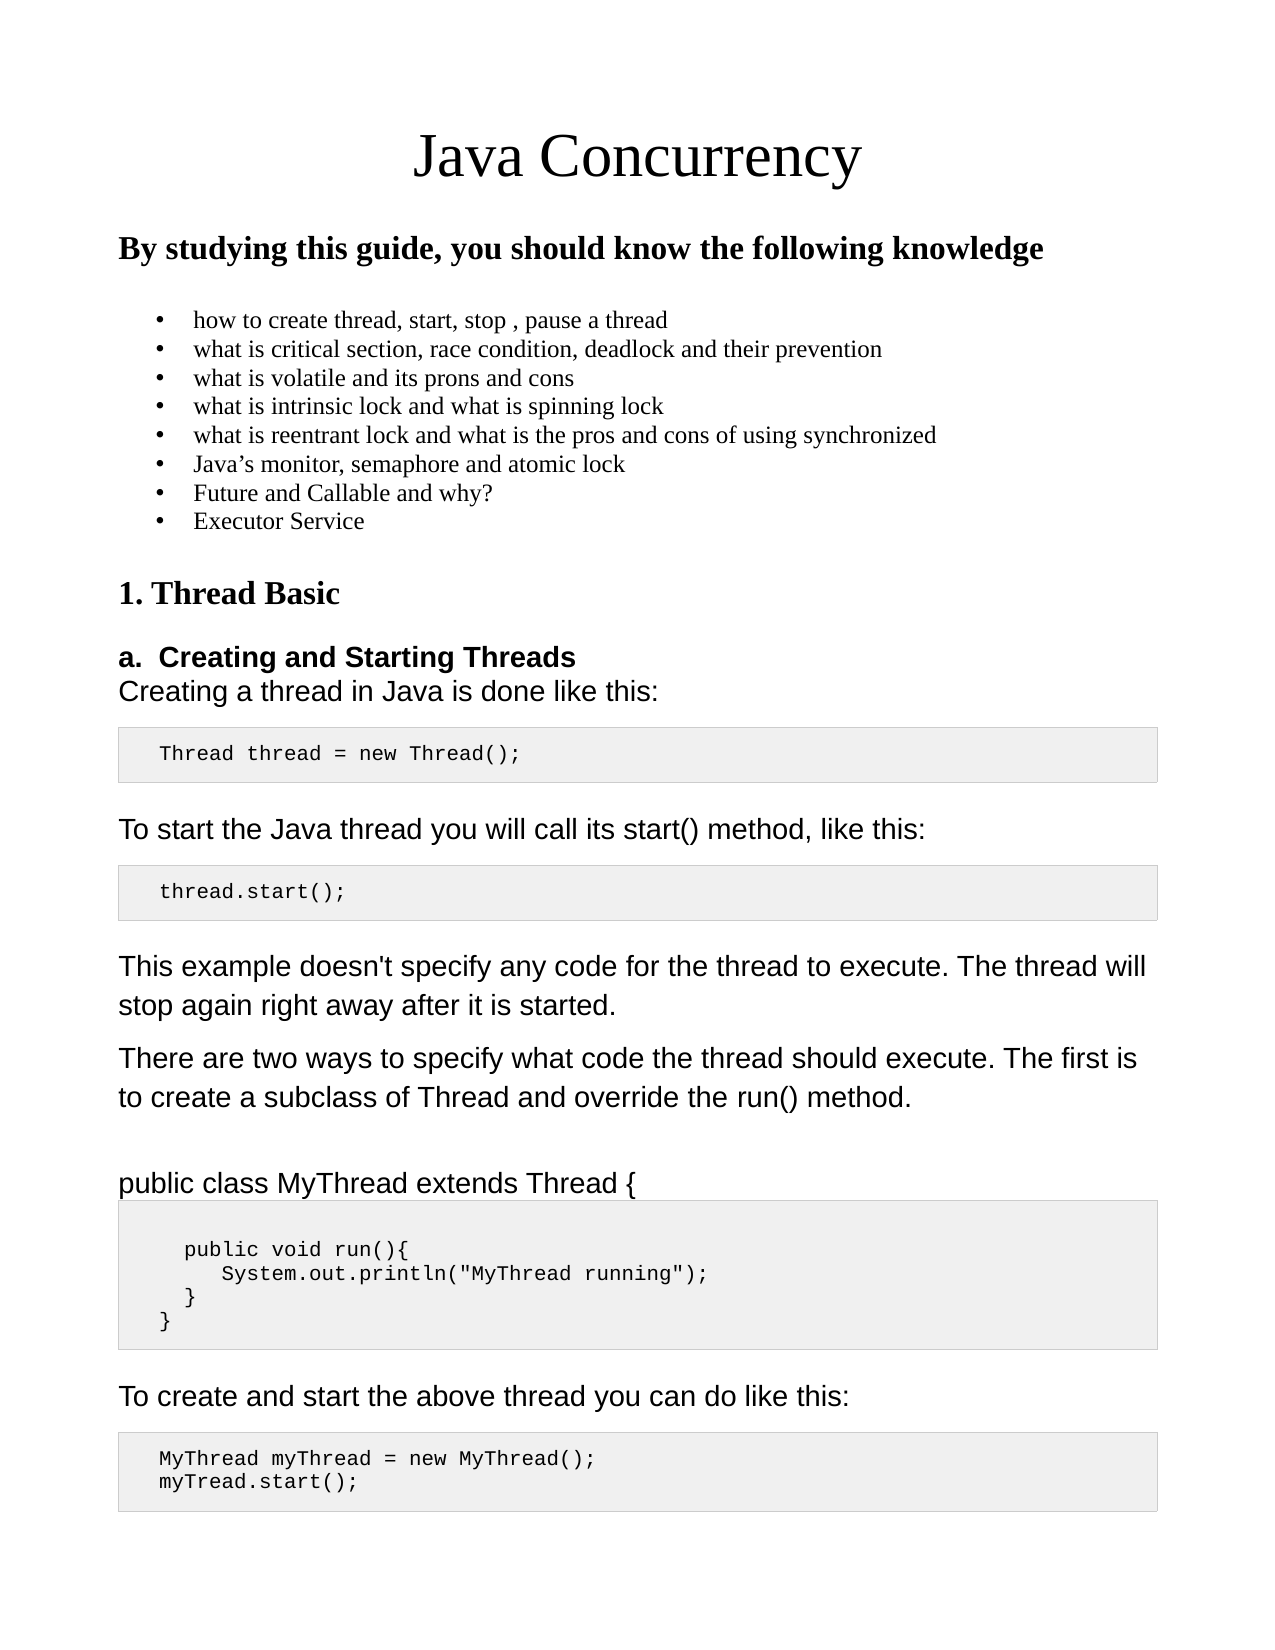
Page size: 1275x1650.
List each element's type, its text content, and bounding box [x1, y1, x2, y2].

text } [562, 1271, 568, 1279]
text } [600, 1271, 605, 1279]
text MyThread myThread = new MyThread(); [119, 1433, 1157, 1456]
text } [325, 1271, 330, 1279]
text To start the Java thread you will call its start() method, like this: [118, 812, 1157, 845]
list Executor Service [156, 506, 1157, 535]
text Creating a thread in Java is done like this: [118, 674, 1157, 708]
text Java Concurrency [118, 118, 1157, 190]
list how to create thread, start, stop , pause a thread [156, 305, 1157, 334]
text 1. Thread Basic [118, 573, 1157, 612]
list what is reentrant lock and what is the pros and cons of using synchronized [156, 420, 1157, 449]
text } [119, 1271, 1157, 1294]
list what is volatile and its prons and cons [156, 363, 1157, 391]
list Java’s monitor, semaphore and atomic lock [156, 449, 1157, 478]
text } [312, 1271, 318, 1279]
text To create and start the above thread you can do like this: [118, 1379, 1157, 1413]
list Future and Callable and why? [156, 478, 1157, 506]
text a. Creating and Starting Threads [118, 641, 1157, 674]
list what is critical section, race condition, deadlock and their prevention [156, 334, 1157, 363]
text This example doesn't specify any code for the thread to execute. The thread will stop again right away after it is started. [118, 949, 1157, 1022]
text There are two ways to specify what code the thread should execute. The first is to create a subclass of Thread and override the run() method. [118, 1041, 1157, 1113]
list what is intrinsic lock and what is spinning lock [156, 391, 1157, 420]
text public class MyThread extends Thread { [118, 1166, 1157, 1200]
text } [119, 1294, 1157, 1349]
text myTread.start(); [119, 1456, 1157, 1511]
text public void run(){ [119, 1223, 1157, 1247]
text Thread thread = new Thread(); [119, 728, 1157, 782]
text By studying this guide, you should know the following knowledge [118, 228, 1157, 267]
text System.out.println("MyThread running"); [119, 1247, 1157, 1271]
text thread.start(); [119, 866, 1157, 920]
